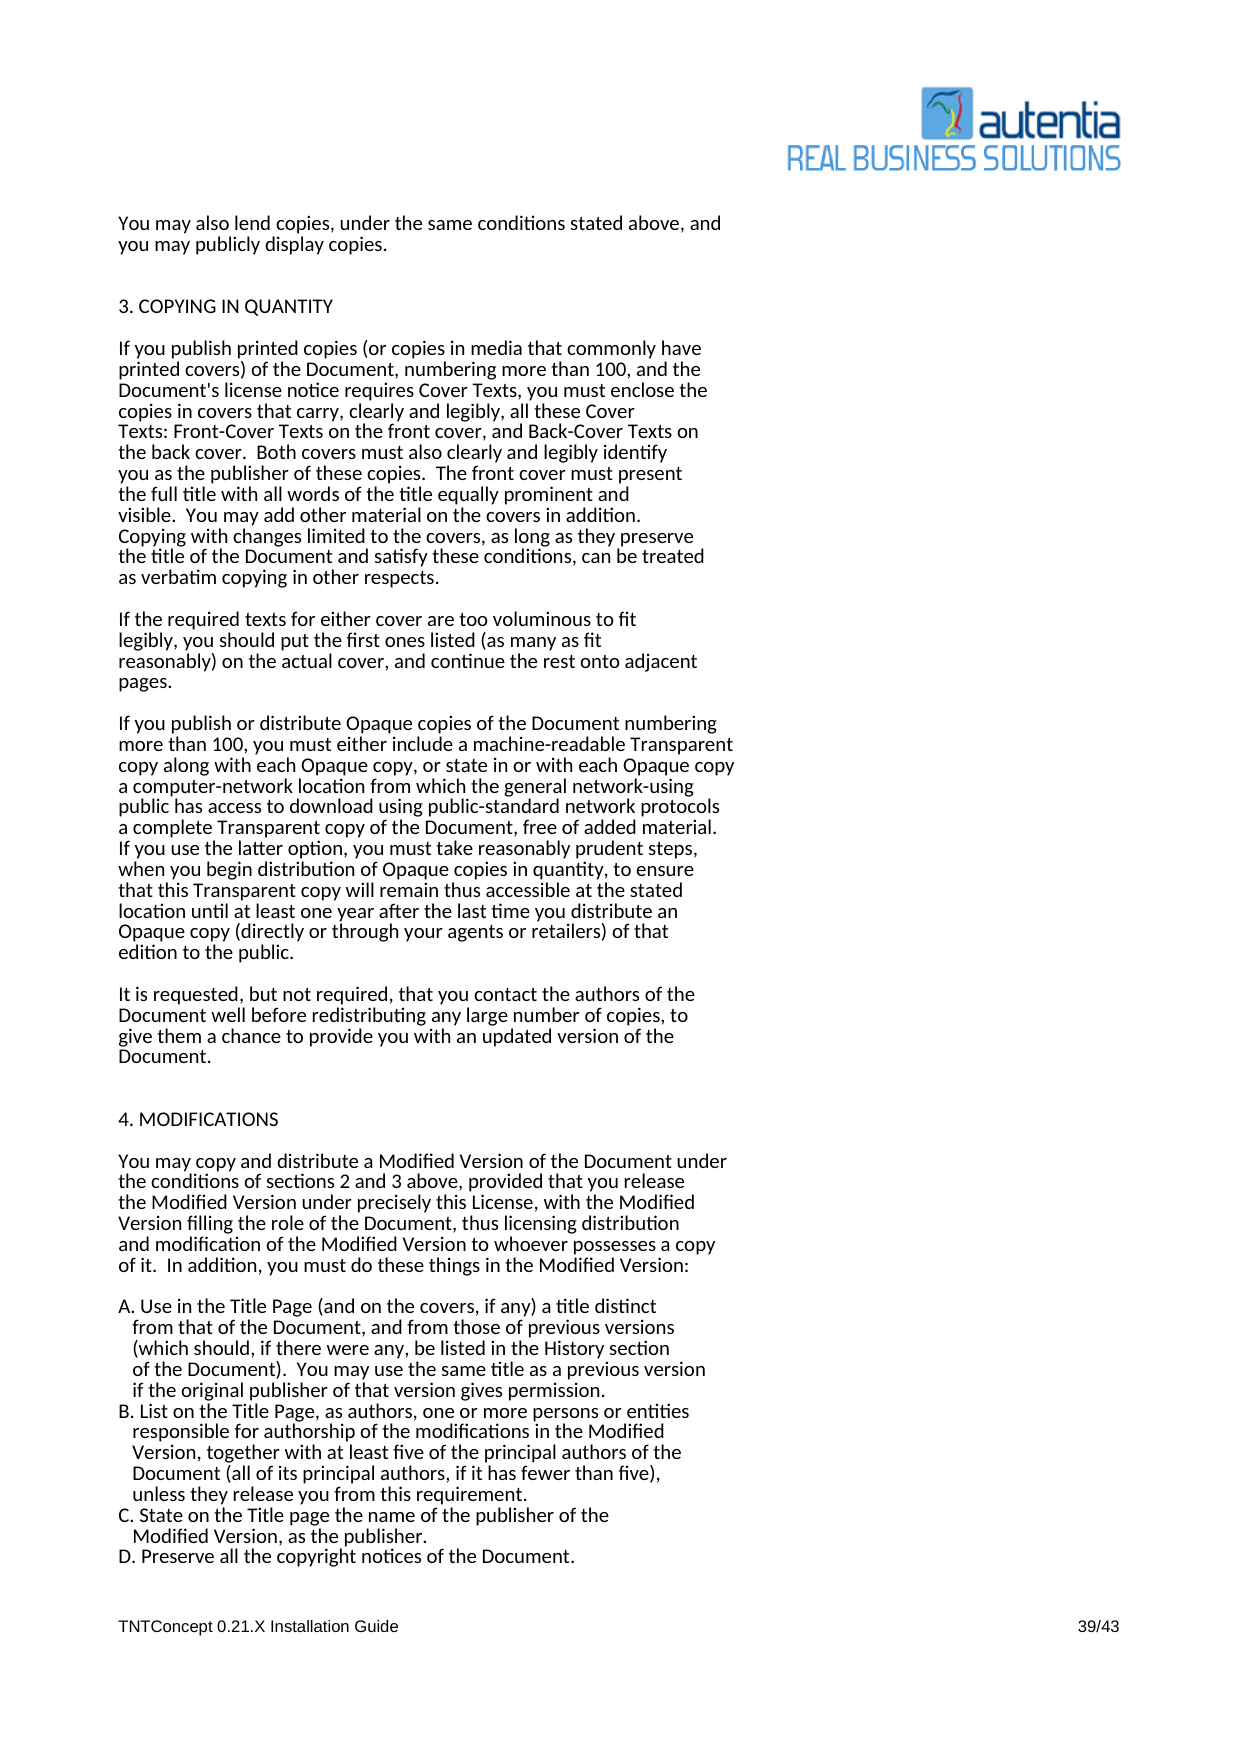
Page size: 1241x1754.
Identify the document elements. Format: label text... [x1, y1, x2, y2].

text It is requested, but not required, that you contact the authors of the [118, 986, 1122, 1007]
text If you use the latter option, you must take reasonably prudent steps, [118, 840, 1122, 861]
text Opaque copy (directly or through your agents or retailers) of that [118, 923, 1122, 944]
text you may publicly display copies. [118, 236, 1122, 257]
text you as the publisher of these copies. The front cover must present [118, 465, 1122, 486]
text and modification of the Modified Version to whoever possesses a copy [118, 1236, 1122, 1257]
text responsible for authorship of the modifications in the Modified [118, 1423, 1122, 1444]
text unless they release you from this requirement. [118, 1486, 1122, 1507]
text Copying with changes limited to the covers, as long as they preserve [118, 527, 1122, 548]
text If you publish or distribute Opaque copies of the Document numbering [118, 715, 1122, 736]
text if the original publisher of that version gives permission. [118, 1382, 1122, 1402]
text visible. You may add other material on the covers in addition. [118, 507, 1122, 527]
text If the required texts for either cover are too voluminous to fit [118, 611, 1122, 632]
text Document (all of its principal authors, if it has fewer than five), [118, 1465, 1122, 1486]
text You may copy and distribute a Modified Version of the Document under [118, 1152, 1122, 1173]
text from that of the Document, and from those of previous versions [118, 1319, 1122, 1340]
text give them a chance to provide you with an updated version of the [118, 1027, 1122, 1048]
text the title of the Document and satisfy these conditions, can be treated [118, 548, 1122, 569]
text B. List on the Title Page, as authors, one or more persons or entities [118, 1402, 1122, 1423]
text Modified Version, as the publisher. [118, 1527, 1122, 1548]
text 4. MODIFICATIONS [118, 1111, 1122, 1132]
text the back cover. Both covers must also clearly and legibly identify [118, 444, 1122, 465]
text copy along with each Opaque copy, or state in or with each Opaque copy [118, 757, 1122, 777]
text the conditions of sections 2 and 3 above, provided that you release [118, 1173, 1122, 1194]
text Version, together with at least five of the principal authors of the [118, 1444, 1122, 1465]
text pages. [118, 673, 1122, 694]
text a complete Transparent copy of the Document, free of added material. [118, 819, 1122, 840]
text D. Preserve all the copyright notices of the Document. [118, 1548, 1122, 1569]
text the full title with all words of the title equally prominent and [118, 486, 1122, 507]
text You may also lend copies, under the same conditions stated above, and [118, 215, 1122, 236]
text as verbatim copying in other respects. [118, 569, 1122, 590]
text public has access to download using public-standard network protocols [118, 798, 1122, 819]
text copies in covers that carry, clearly and legibly, all these Cover [118, 402, 1122, 423]
text reasonably) on the actual cover, and continue the rest onto adjacent [118, 652, 1122, 673]
text location until at least one year after the last time you distribute an [118, 902, 1122, 923]
text C. State on the Title page the name of the publisher of the [118, 1507, 1122, 1527]
text If you publish printed copies (or copies in media that commonly have [118, 340, 1122, 361]
text Document. [118, 1048, 1122, 1069]
text the Modified Version under precisely this License, with the Modified [118, 1194, 1122, 1215]
text more than 100, you must either include a machine-readable Transparent [118, 736, 1122, 757]
text legibly, you should put the first ones listed (as many as fit [118, 632, 1122, 652]
text (which should, if there were any, be listed in the History section [118, 1340, 1122, 1361]
picture [782, 85, 1123, 178]
text a computer-network location from which the general network-using [118, 777, 1122, 798]
text Document's license notice requires Cover Texts, you must enclose the [118, 382, 1122, 402]
text Document well before redistributing any large number of copies, to [118, 1007, 1122, 1027]
text edition to the public. [118, 944, 1122, 965]
text when you begin distribution of Opaque copies in quantity, to ensure [118, 861, 1122, 882]
text A. Use in the Title Page (and on the covers, if any) a title distinct [118, 1298, 1122, 1319]
text 3. COPYING IN QUANTITY [118, 298, 1122, 319]
text Version filling the role of the Document, thus licensing distribution [118, 1215, 1122, 1236]
text of it. In addition, you must do these things in the Modified Version: [118, 1257, 1122, 1277]
text that this Transparent copy will remain thus accessible at the stated [118, 882, 1122, 902]
text of the Document). You may use the same title as a previous version [118, 1361, 1122, 1382]
text printed covers) of the Document, numbering more than 100, and the [118, 361, 1122, 382]
text Texts: Front-Cover Texts on the front cover, and Back-Cover Texts on [118, 423, 1122, 444]
